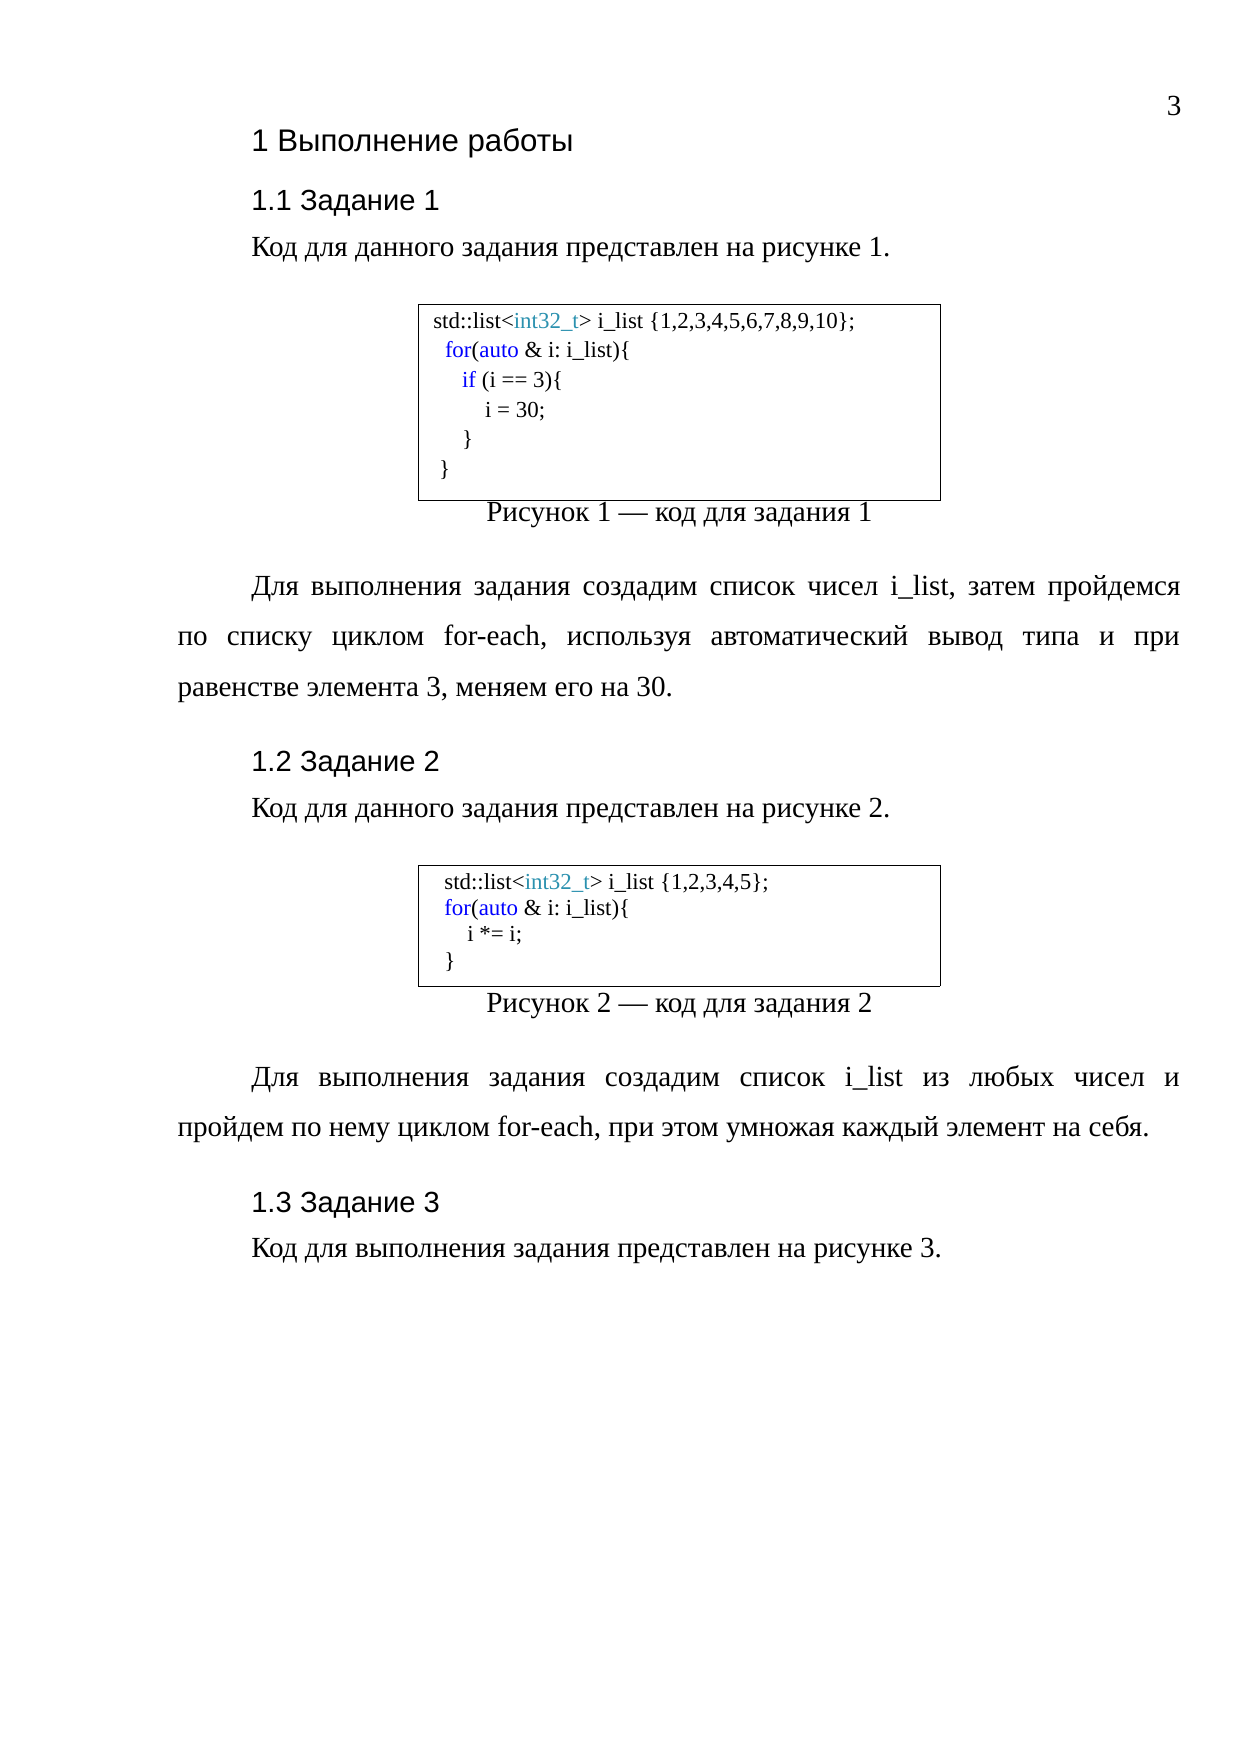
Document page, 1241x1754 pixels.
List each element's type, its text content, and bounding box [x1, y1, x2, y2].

text Для выполнения задания создадим список i_list из любых чисел и пройдем по нему циклом for-each, при этом умножая каждый элемент на себя. [177, 1059, 1181, 1143]
text Код для данного задания представлен на рисунке 1. [177, 229, 1181, 262]
subtitle Задание 3 [251, 1185, 1181, 1218]
text Рисунок 1 — код для задания 1 [416, 494, 942, 528]
text } [421, 947, 937, 973]
text i = 30; [419, 392, 940, 422]
text for(auto & i: i_list){ [419, 333, 940, 363]
text Код для данного задания представлен на рисунке 2. [177, 790, 1181, 823]
text Рисунок 2 — код для задания 2 [421, 987, 937, 1019]
text i *= i; [421, 920, 937, 947]
text std::list<int32_t> i_list {1,2,3,4,5}; [421, 868, 937, 894]
text std::list<int32_t> i_list {1,2,3,4,5,6,7,8,9,10}; [419, 307, 940, 333]
text Код для выполнения задания представлен на рисунке 3. [177, 1231, 1181, 1264]
text if (i == 3){ [419, 363, 940, 392]
text } [419, 452, 940, 482]
text } [419, 422, 940, 452]
text Для выполнения задания создадим список чисел i_list, затем пройдемся по списку циклом for-each, используя автоматический вывод типа и при равенстве элемента 3, меняем его на 30. [177, 568, 1181, 702]
text for(auto & i: i_list){ [421, 894, 937, 920]
subtitle Задание 2 [251, 744, 1181, 777]
subtitle Задание 1 [251, 183, 1181, 216]
subtitle Выполнение работы [251, 122, 1181, 158]
